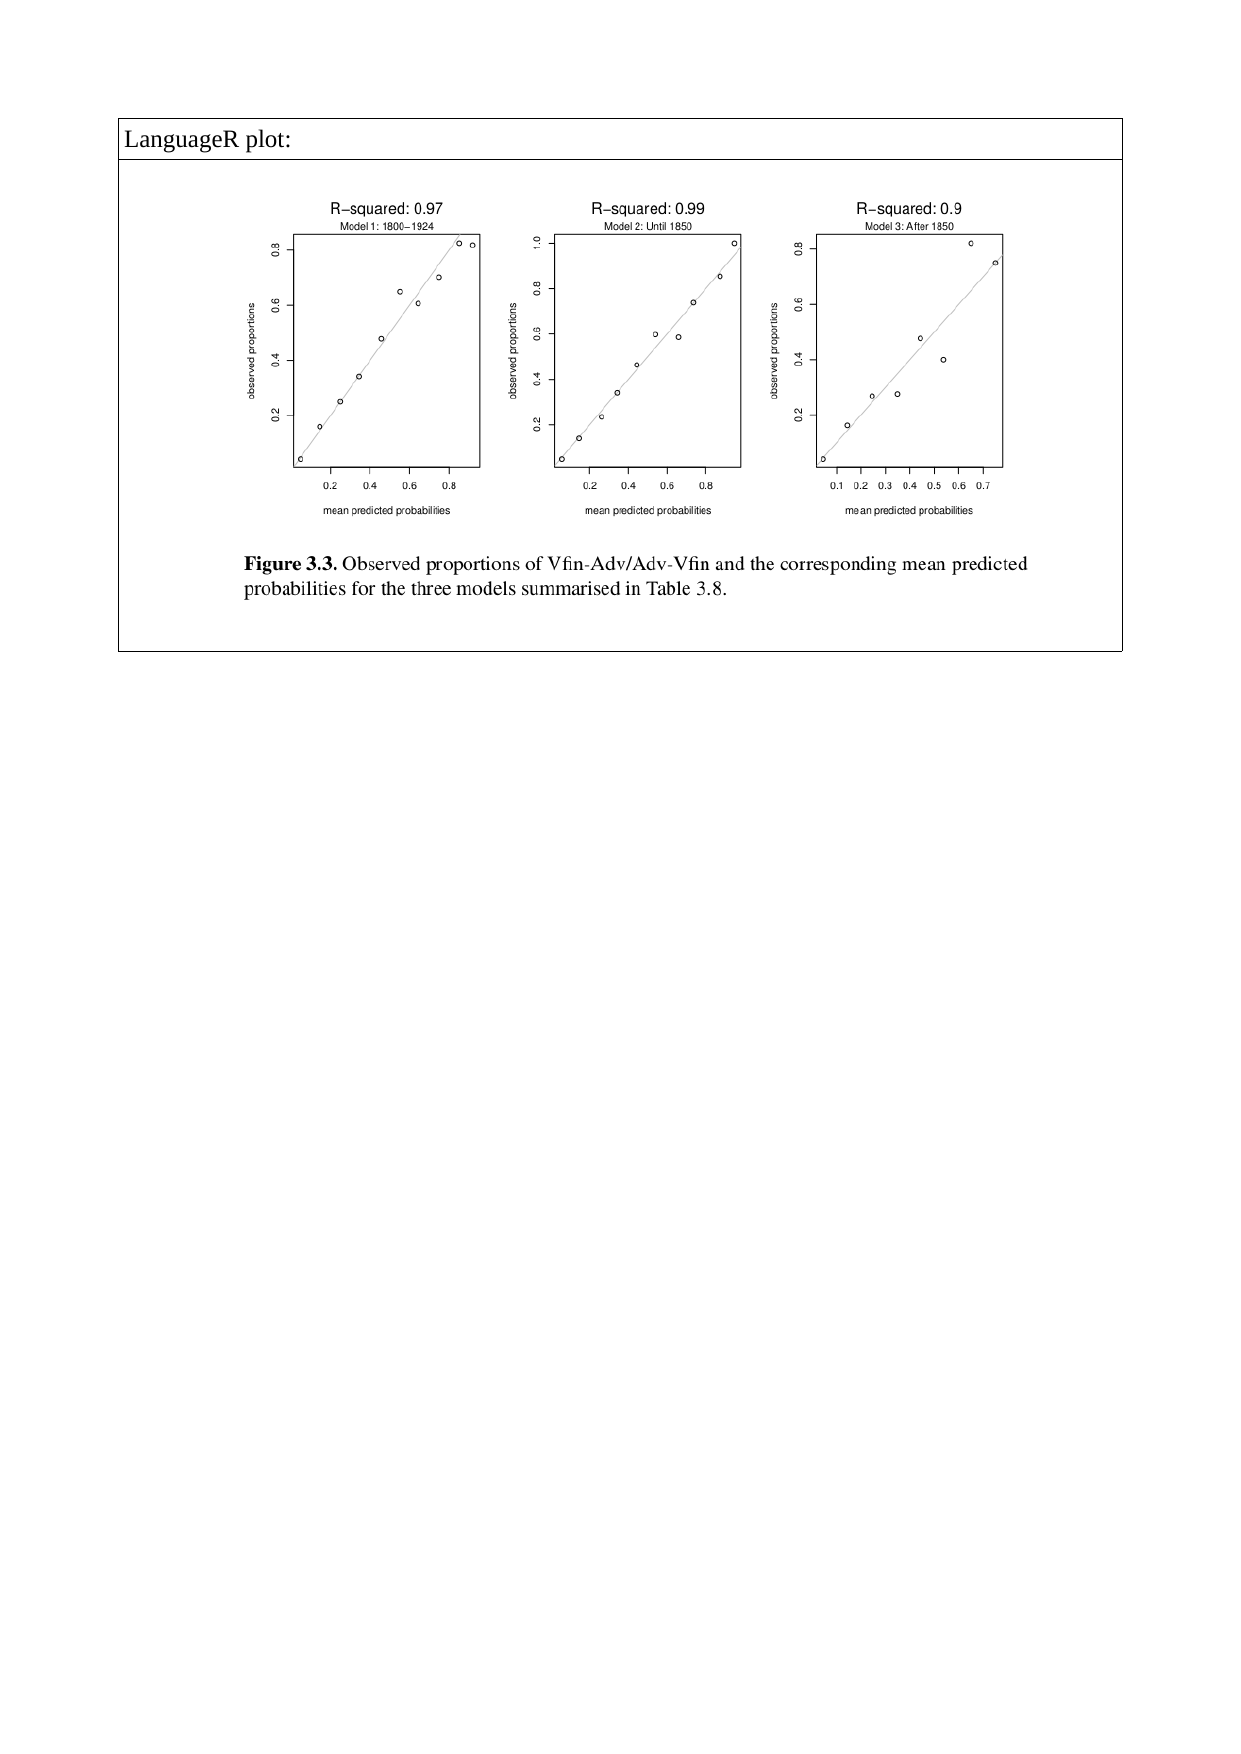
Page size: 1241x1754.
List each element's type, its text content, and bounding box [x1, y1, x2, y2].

table_header LanguageR plot: [119, 119, 1122, 158]
table_cell [119, 160, 1122, 651]
picture [202, 164, 1038, 617]
